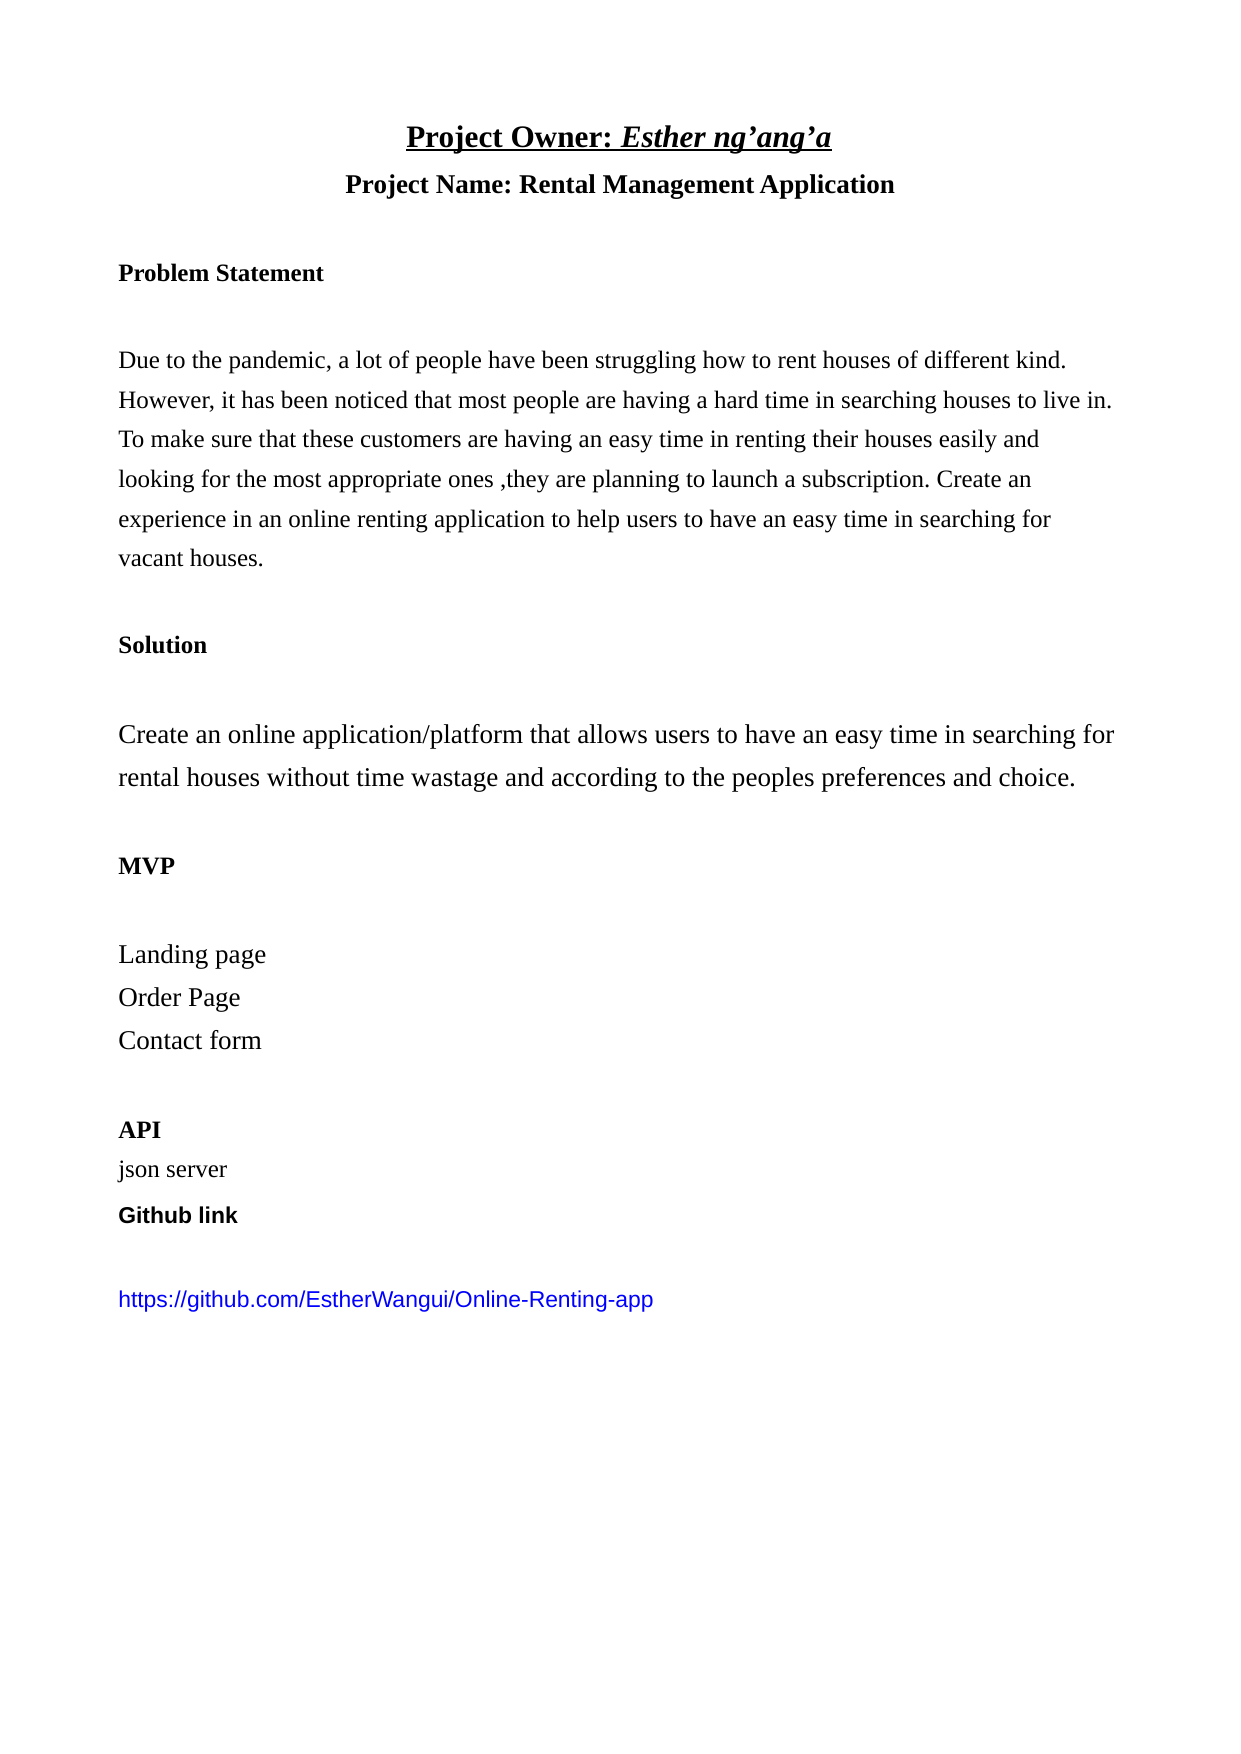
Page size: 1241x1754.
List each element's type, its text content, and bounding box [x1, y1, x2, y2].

text Problem Statement [118, 258, 1122, 287]
text Landing page [118, 938, 1122, 969]
text Project Name: Rental Management Application [118, 168, 1122, 199]
text MVP [118, 851, 1122, 880]
text API [118, 1115, 1122, 1143]
text https://github.com/EstherWangui/Online-Renting-app [118, 1286, 1122, 1312]
text Github link [118, 1202, 1122, 1228]
text Order Page [118, 981, 1122, 1012]
text Contact form [118, 1024, 1122, 1055]
text Project Owner: Esther ng’ang’a [118, 118, 1122, 154]
text Solution [118, 631, 1122, 659]
text Create an online application/platform that allows users to have an easy time in searching for rental houses without time wastage and according to the peoples preferences and choice. [118, 718, 1122, 792]
text Due to the pandemic, a lot of people have been struggling how to rent houses of different kind. However, it has been noticed that most people are having a hard time in searching houses to live in. To make sure that these customers are having an easy time in renting their houses easily and looking for the most appropriate ones ,they are planning to launch a subscription. Create an experience in an online renting application to help users to have an easy time in searching for vacant houses. [118, 345, 1122, 572]
text json server [118, 1154, 1122, 1183]
